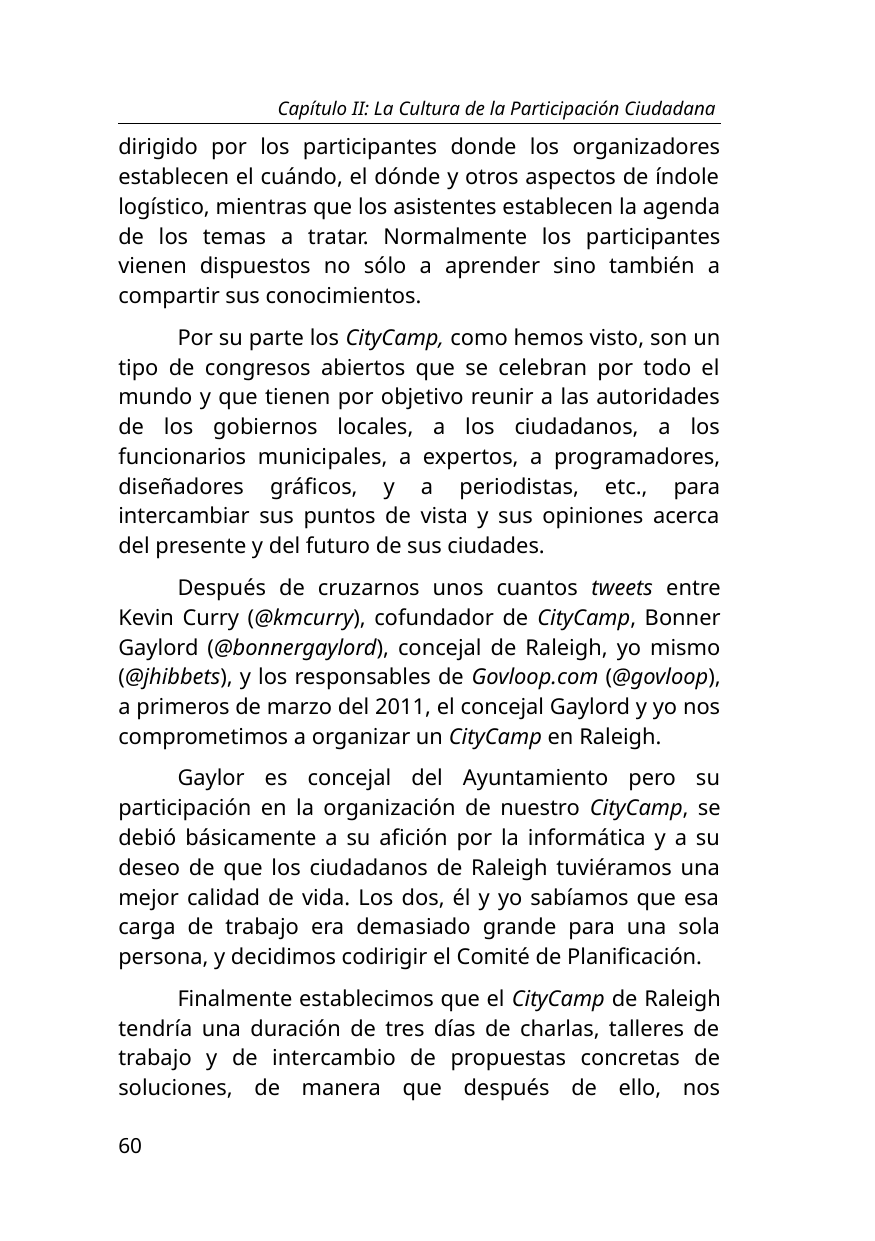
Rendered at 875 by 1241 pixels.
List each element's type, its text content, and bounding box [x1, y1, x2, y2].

text Por su parte los CityCamp, como hemos visto, son un tipo de congresos abiertos que se celebran por todo el mundo y que tienen por objetivo reunir a las autoridades de los go­biernos locales, a los ciudadanos, a los funcionarios munici­pales, a expertos, a programadores, diseñadores gráficos, y a periodistas, etc., para intercambiar sus puntos de vista y sus opiniones acerca del presente y del futuro de sus ciudades. [118, 322, 721, 560]
text Gaylor es concejal del Ayuntamiento pero su participa­ción en la organización de nuestro CityCamp, se debió básica­mente a su afición por la informática y a su deseo de que los ciudadanos de Raleigh tuviéramos una mejor calidad de vida. Los dos, él y yo sabíamos que esa carga de trabajo era dema­siado grande para una sola persona, y decidimos codirigir el Comité de Planificación. [118, 762, 721, 971]
text dirigido por los participantes donde los organizadores establecen el cuándo, el dónde y otros aspectos de índole logístico, mien­tras que los asistentes establecen la agenda de los temas a tra­tar. Normalmente los participantes vienen dispuestos no sólo a aprender sino también a compartir sus conocimientos. [118, 131, 721, 310]
text Finalmente establecimos que el CityCamp de Raleigh tendría una duración de tres días de charlas, talleres de traba­jo y de intercambio de propuestas concretas de soluciones, de manera que después de ello, nos [118, 983, 721, 1102]
text Después de cruzarnos unos cuantos tweets entre Kevin Curry (@kmcurry), cofundador de CityCamp, Bonner Gaylord (@bonnergaylord), concejal de Raleigh, yo mismo (@jhibbets), y los responsables de Govloop.com (@govloop), a primeros de marzo del 2011, el concejal Gaylord y yo nos comprometimos a organizar un CityCamp en Raleigh. [118, 572, 721, 751]
